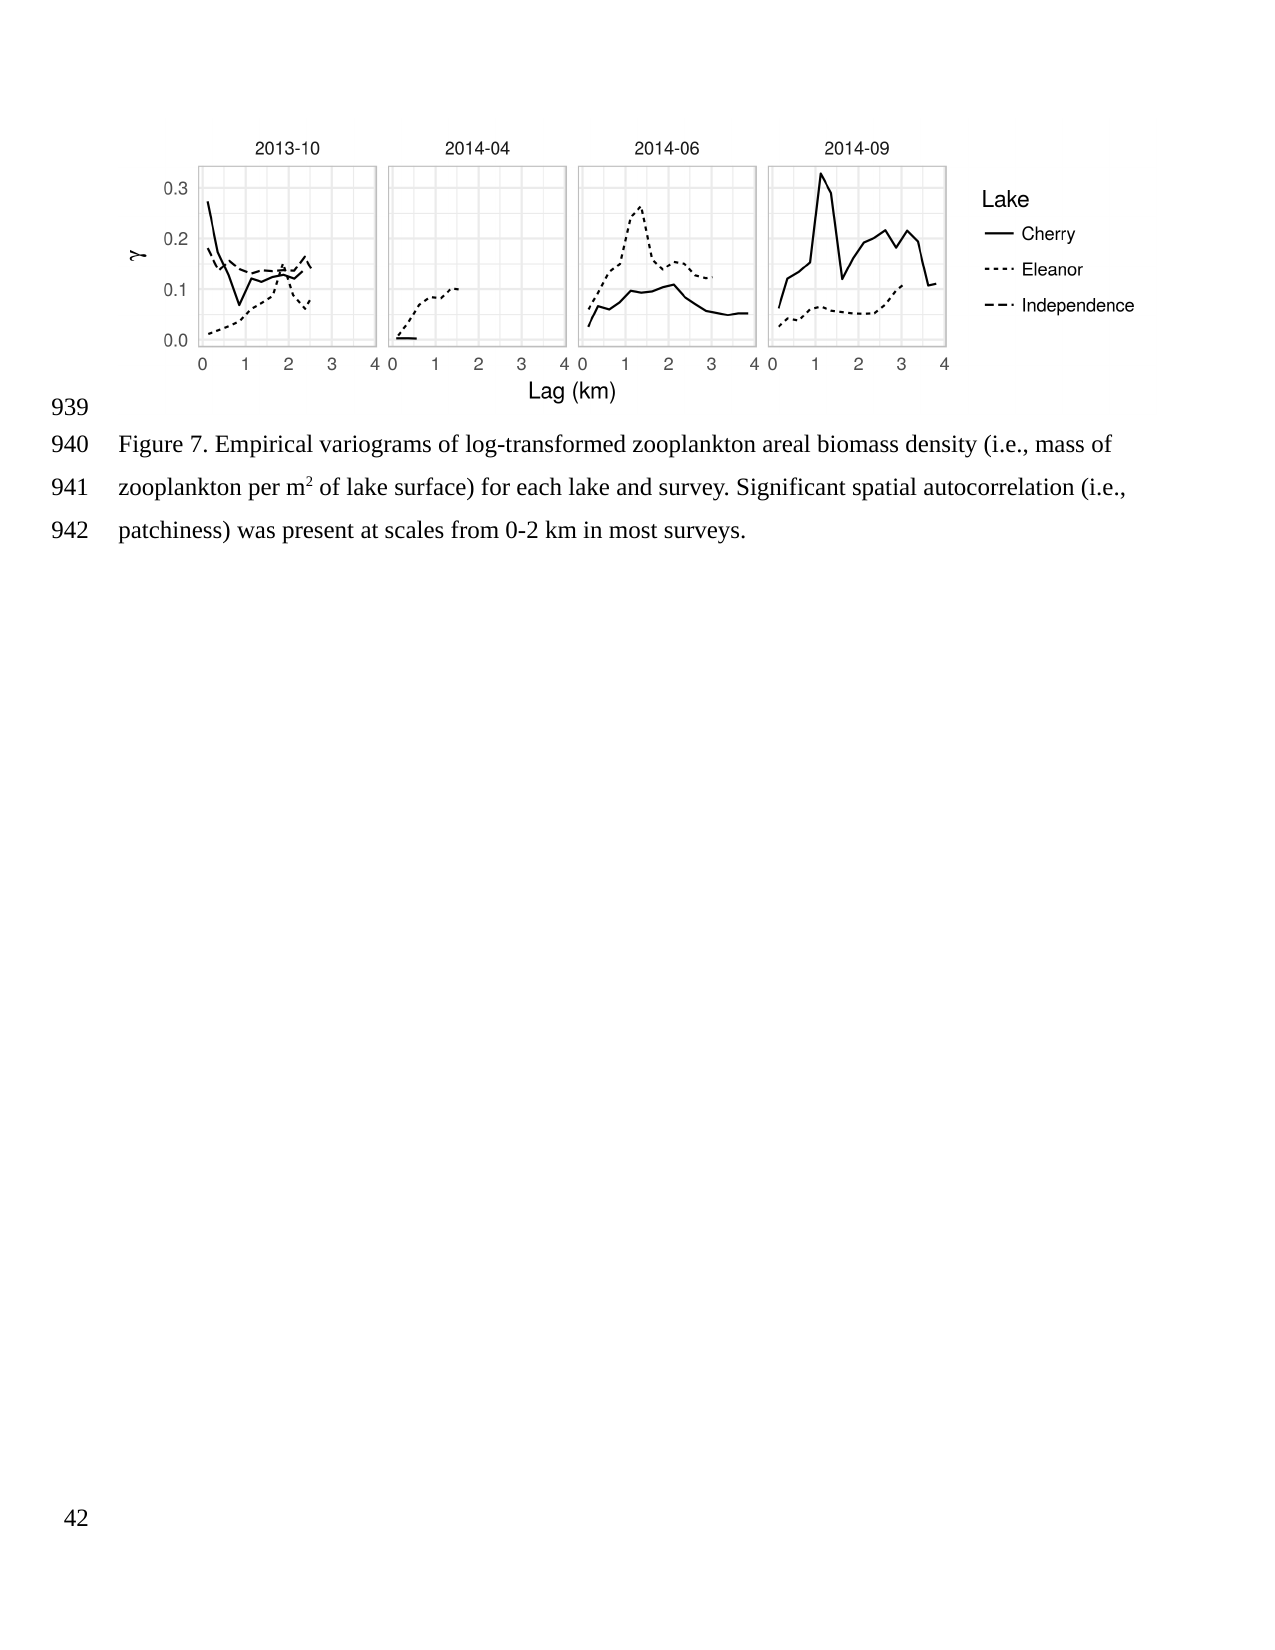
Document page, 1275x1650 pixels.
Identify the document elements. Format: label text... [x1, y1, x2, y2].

text Figure 7. Empirical variograms of log-transformed zooplankton areal biomass density (i.e., mass of zooplankton per m2 of lake surface) for each lake and survey. Significant spatial autocorrelation (i.e., patchiness) was present at scales from 0-2 km in most surveys. [118, 429, 1157, 544]
picture [118, 118, 1157, 415]
